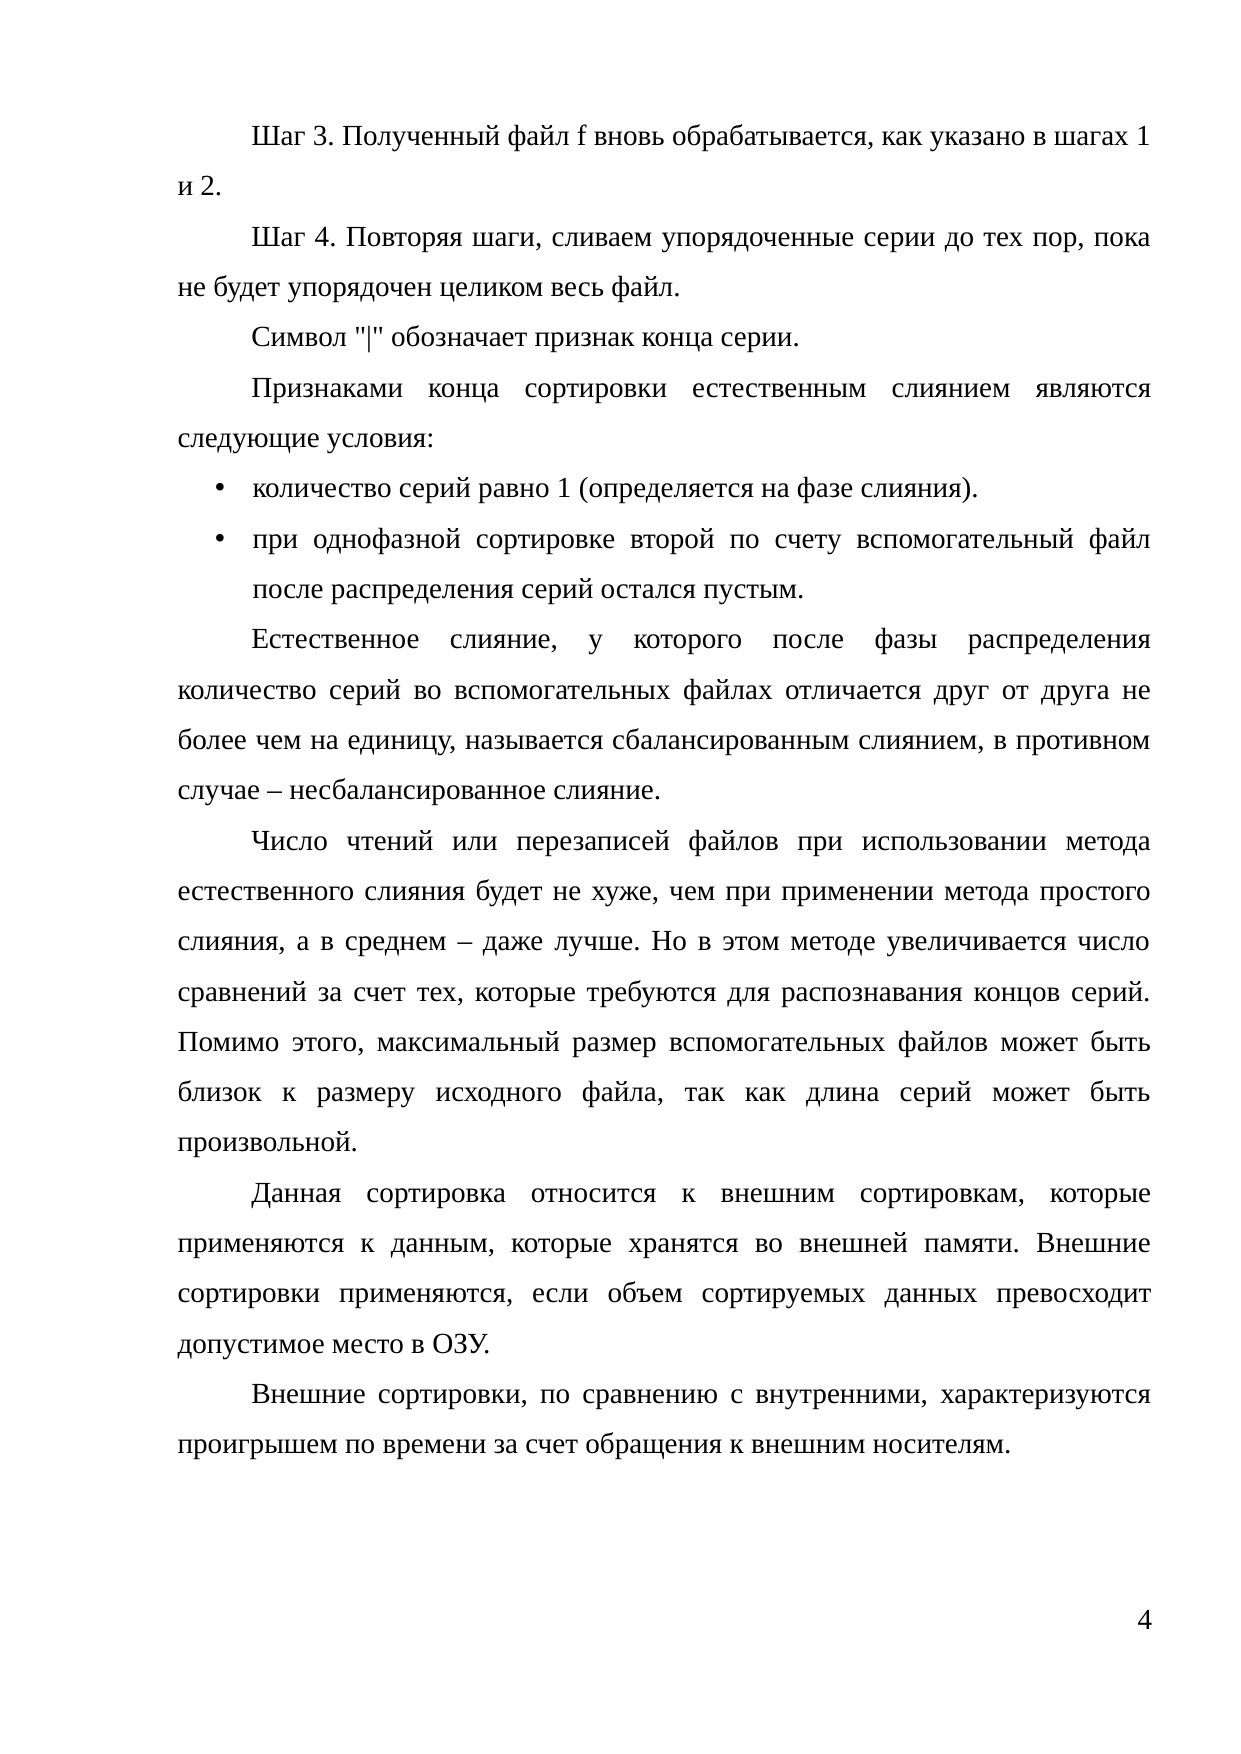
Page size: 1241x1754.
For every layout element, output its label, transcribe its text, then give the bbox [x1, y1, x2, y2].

list количество серий равно 1 (определяется на фазе слияния). [215, 470, 1152, 504]
text Данная сортировка относится к внешним сортировкам, которые применяются к данным, которые хранятся во внешней памяти. Внешние сортировки применяются, если объем сортируемых данных превосходит допустимое место в ОЗУ. [177, 1175, 1152, 1359]
text Естественное слияние, у которого после фазы распределения количество серий во вспомогательных файлах отличается друг от друга не более чем на единицу, называется сбалансированным слиянием, в противном случае – несбалансированное слияние. [177, 621, 1152, 806]
text Внешние сортировки, по сравнению с внутренними, характеризуются проигрышем по времени за счет обращения к внешним носителям. [177, 1376, 1152, 1460]
text Шаг 3. Полученный файл f вновь обрабатывается, как указано в шагах 1 и 2. [177, 118, 1152, 202]
list при однофазной сортировке второй по счету вспомогательный файл после распределения серий остался пустым. [215, 521, 1152, 605]
text Признаками конца сортировки естественным слиянием являются следующие условия: [177, 370, 1152, 453]
text Символ "|" обозначает признак конца серии. [177, 319, 1152, 353]
text Число чтений или перезаписей файлов при использовании метода естественного слияния будет не хуже, чем при применении метода простого слияния, а в среднем – даже лучше. Но в этом методе увеличивается число сравнений за счет тех, которые требуются для распознавания концов серий. Помимо этого, максимальный размер вспомогательных файлов может быть близок к размеру исходного файла, так как длина серий может быть произвольной. [177, 823, 1152, 1158]
text Шаг 4. Повторяя шаги, сливаем упорядоченные серии до тех пор, пока не будет упорядочен целиком весь файл. [177, 219, 1152, 303]
